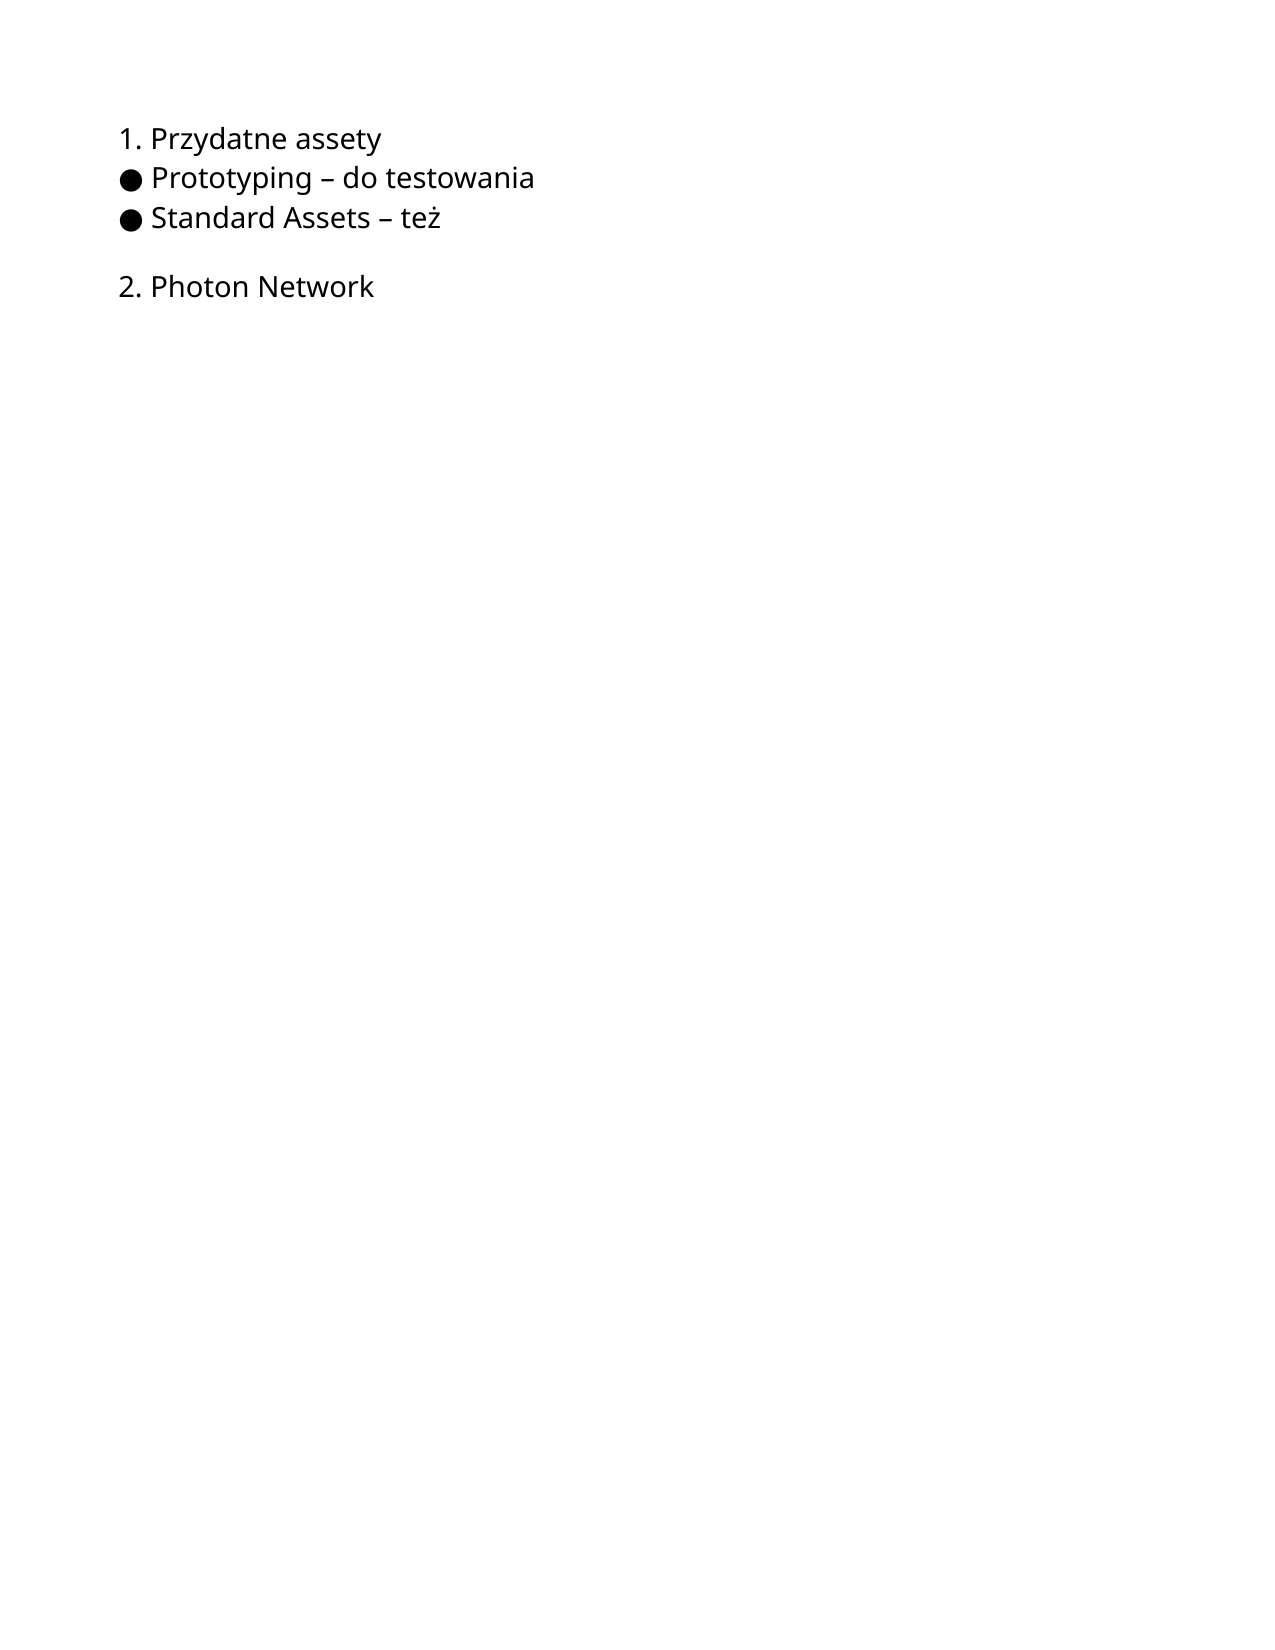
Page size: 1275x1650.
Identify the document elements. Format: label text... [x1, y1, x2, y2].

text 1. Przydatne assety [118, 118, 1157, 158]
text ● Standard Assets – też [118, 197, 1157, 237]
text 2. Photon Network [118, 266, 1157, 306]
text ● Prototyping – do testowania [118, 158, 1157, 197]
